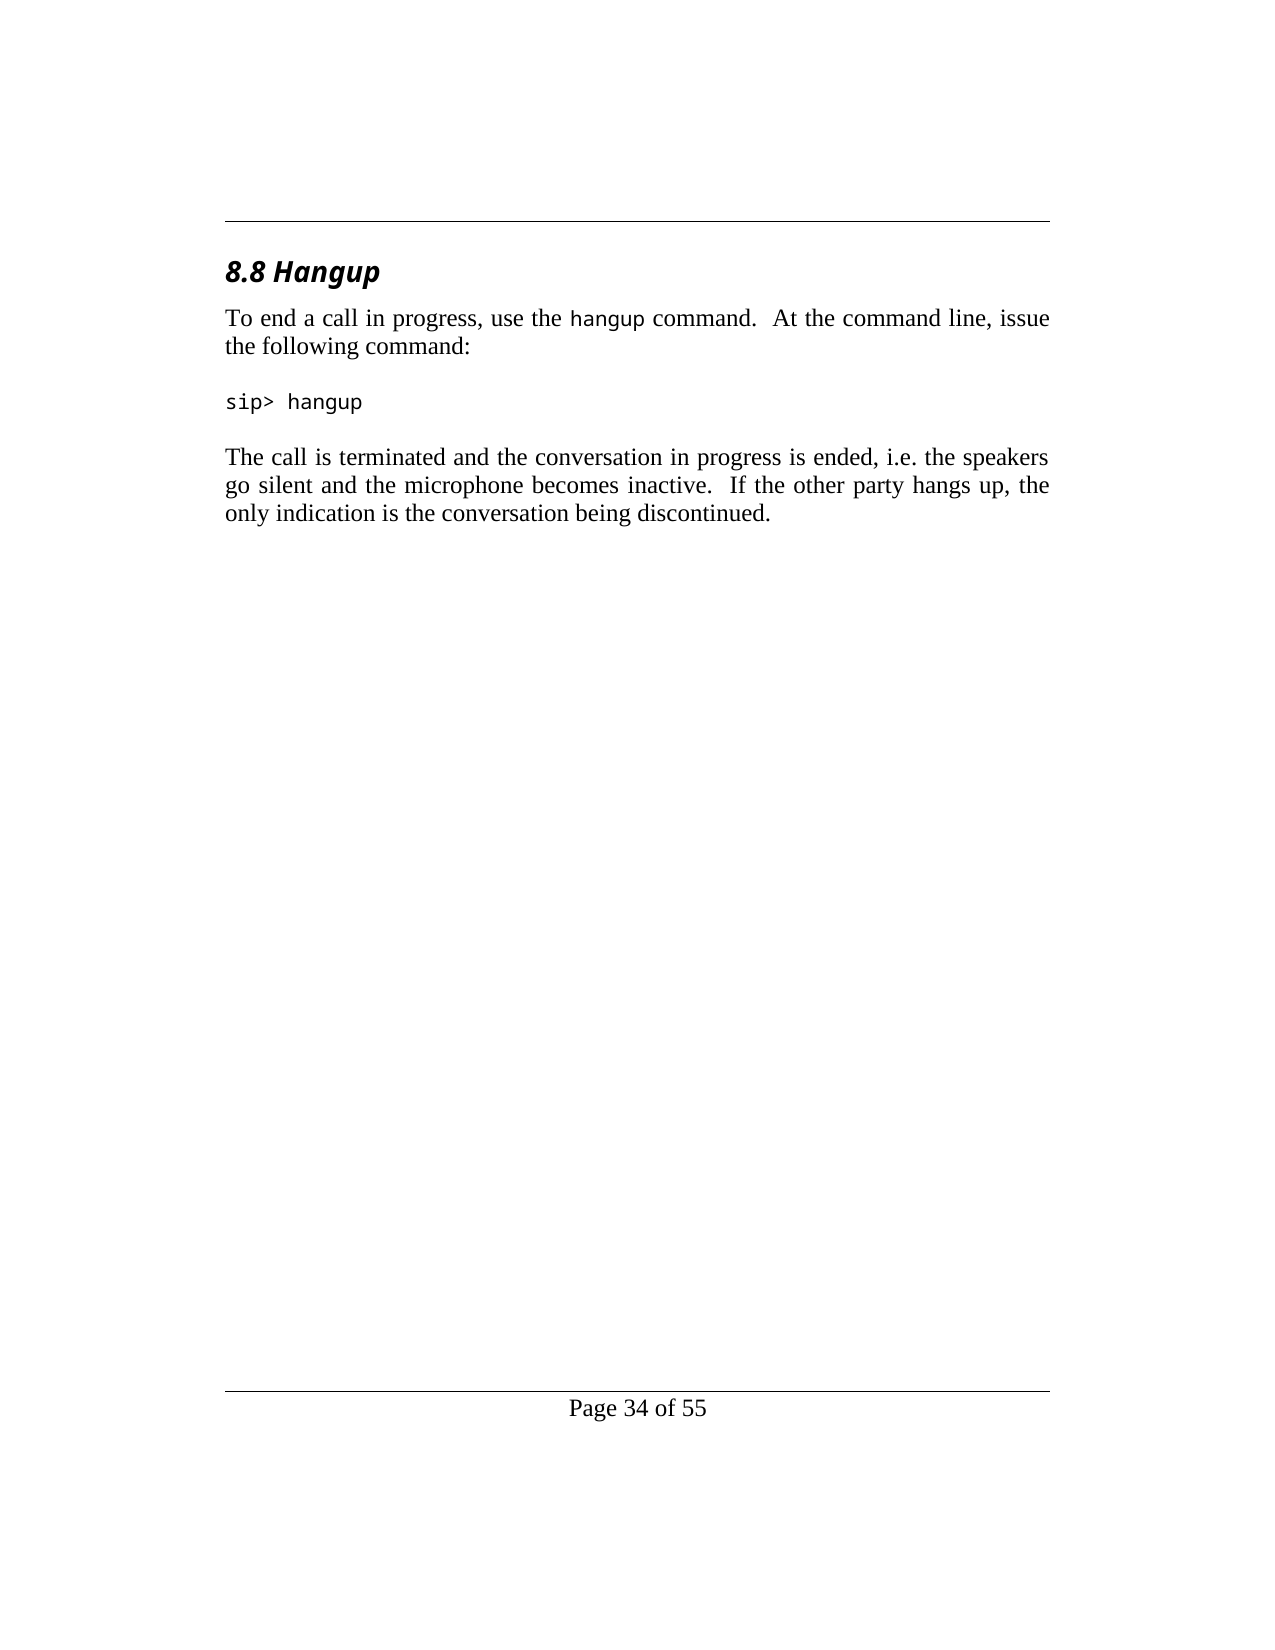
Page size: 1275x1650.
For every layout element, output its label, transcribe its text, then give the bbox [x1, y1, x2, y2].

text The call is terminated and the conversation in progress is ended, i.e. the speakers go silent and the microphone becomes inactive. If the other party hangs up, the only indication is the conversation being discontinued. [225, 443, 1050, 526]
subtitle Hangup [225, 251, 1050, 291]
text sip> hangup [225, 387, 1050, 416]
text To end a call in progress, use the hangup command. At the command line, issue the following command: [225, 304, 1050, 359]
